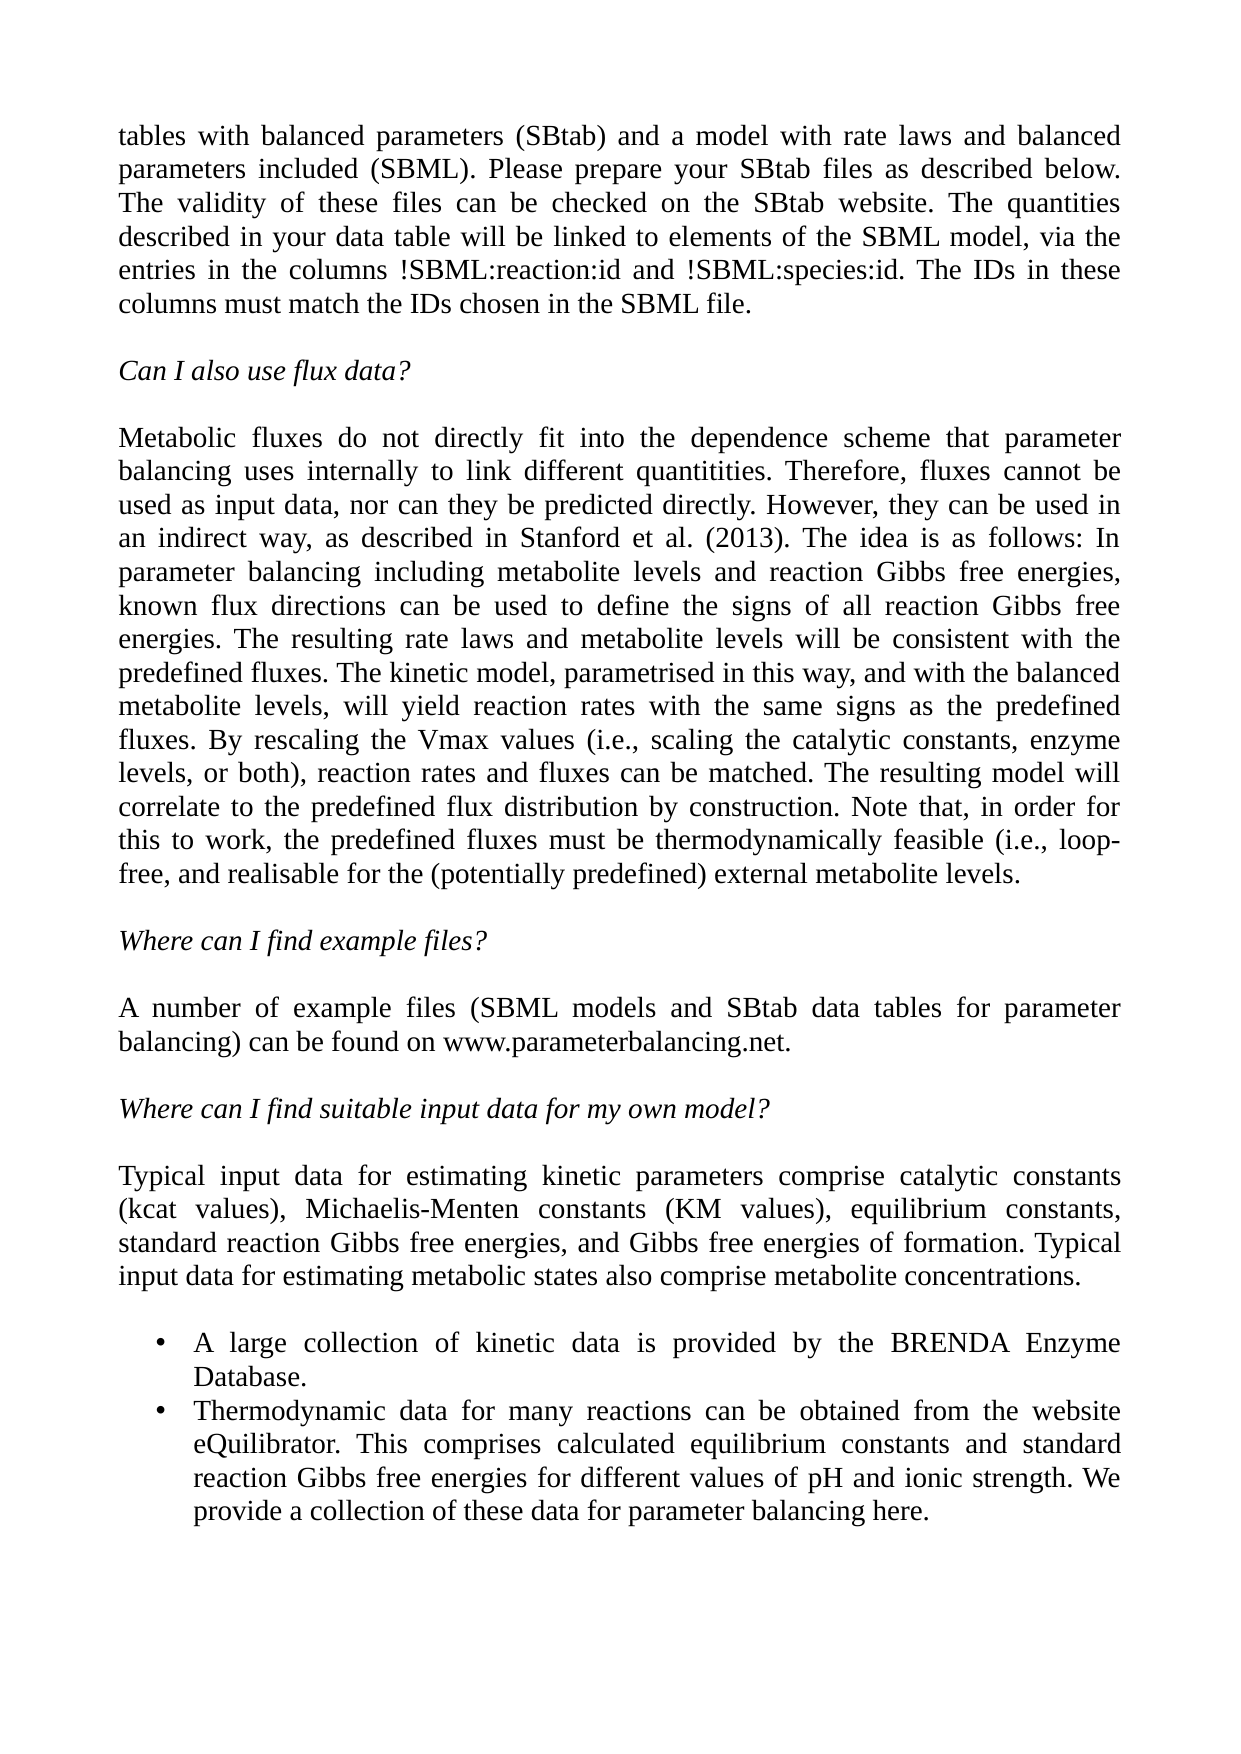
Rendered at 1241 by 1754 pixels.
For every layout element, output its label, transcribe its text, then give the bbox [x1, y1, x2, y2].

text Where can I find example files? [118, 923, 1122, 957]
text Can I also use flux data? [118, 353, 1122, 386]
list A large collection of kinetic data is provided by the BRENDA Enzyme Database. [156, 1326, 1122, 1393]
text tables with balanced parameters (SBtab) and a model with rate laws and balanced parameters included (SBML). Please prepare your SBtab files as described below. The validity of these files can be checked on the SBtab website. The quantities described in your data table will be linked to elements of the SBML model, via the entries in the columns !SBML:reaction:id and !SBML:species:id. The IDs in these columns must match the IDs chosen in the SBML file. [118, 118, 1122, 319]
text Typical input data for estimating kinetic parameters comprise catalytic constants (kcat values), Michaelis-Menten constants (KM values), equilibrium constants, standard reaction Gibbs free energies, and Gibbs free energies of formation. Typical input data for estimating metabolic states also comprise metabolite concentrations. [118, 1158, 1122, 1292]
text A number of example files (SBML models and SBtab data tables for parameter balancing) can be found on www.parameterbalancing.net. [118, 990, 1122, 1057]
text Where can I find suitable input data for my own model? [118, 1091, 1122, 1124]
text Metabolic fluxes do not directly fit into the dependence scheme that parameter balancing uses internally to link different quantitities. Therefore, fluxes cannot be used as input data, nor can they be predicted directly. However, they can be used in an indirect way, as described in Stanford et al. (2013). The idea is as follows: In parameter balancing including metabolite levels and reaction Gibbs free energies, known flux directions can be used to define the signs of all reaction Gibbs free energies. The resulting rate laws and metabolite levels will be consistent with the predefined fluxes. The kinetic model, parametrised in this way, and with the balanced metabolite levels, will yield reaction rates with the same signs as the predefined fluxes. By rescaling the Vmax values (i.e., scaling the catalytic constants, enzyme levels, or both), reaction rates and fluxes can be matched. The resulting model will correlate to the predefined flux distribution by construction. Note that, in order for this to work, the predefined fluxes must be thermodynamically feasible (i.e., loop-free, and realisable for the (potentially predefined) external metabolite levels. [118, 420, 1122, 889]
list Thermodynamic data for many reactions can be obtained from the website eQuilibrator. This comprises calculated equilibrium constants and standard reaction Gibbs free energies for different values of pH and ionic strength. We provide a collection of these data for parameter balancing here. [156, 1393, 1122, 1527]
